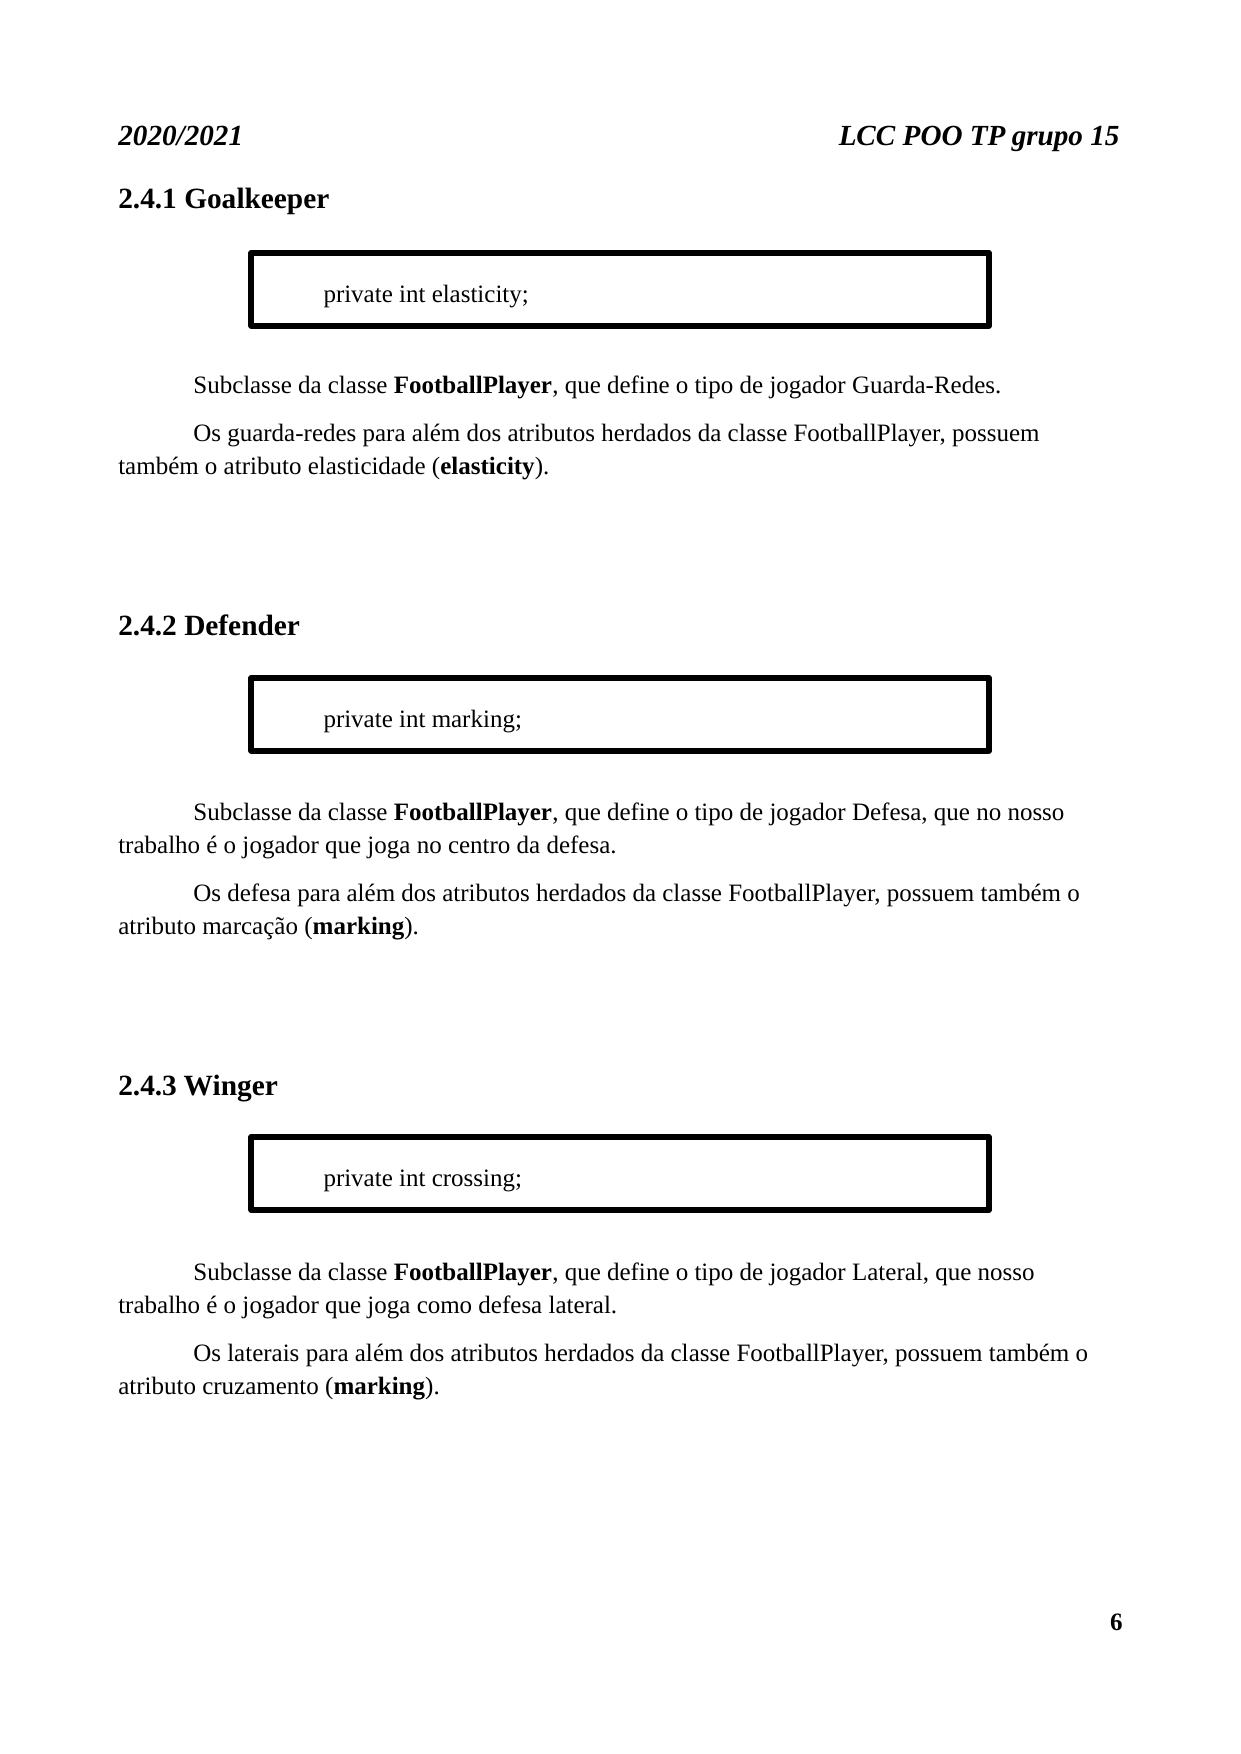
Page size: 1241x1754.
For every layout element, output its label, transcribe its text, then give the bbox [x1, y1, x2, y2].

text Subclasse da classe FootballPlayer, que define o tipo de jogador Defesa, que no nosso trabalho é o jogador que joga no centro da defesa. [118, 797, 1122, 859]
text Os defesa para além dos atributos herdados da classe FootballPlayer, possuem também o atributo marcação (marking). [118, 878, 1122, 940]
text Os guarda-redes para além dos atributos herdados da classe FootballPlayer, possuem também o atributo elasticidade (elasticity). [118, 418, 1122, 479]
text Subclasse da classe FootballPlayer, que define o tipo de jogador Lateral, que nosso trabalho é o jogador que joga como defesa lateral. [118, 1257, 1122, 1319]
text Subclasse da classe FootballPlayer, que define o tipo de jogador Guarda-Redes. [118, 370, 1122, 399]
subtitle 2.4.3 Winger [118, 1068, 1122, 1102]
subtitle 2.4.1 Goalkeeper [118, 181, 1122, 215]
subtitle 2.4.2 Defender [118, 608, 1122, 642]
text Os laterais para além dos atributos herdados da classe FootballPlayer, possuem também o atributo cruzamento (marking). [118, 1338, 1122, 1400]
